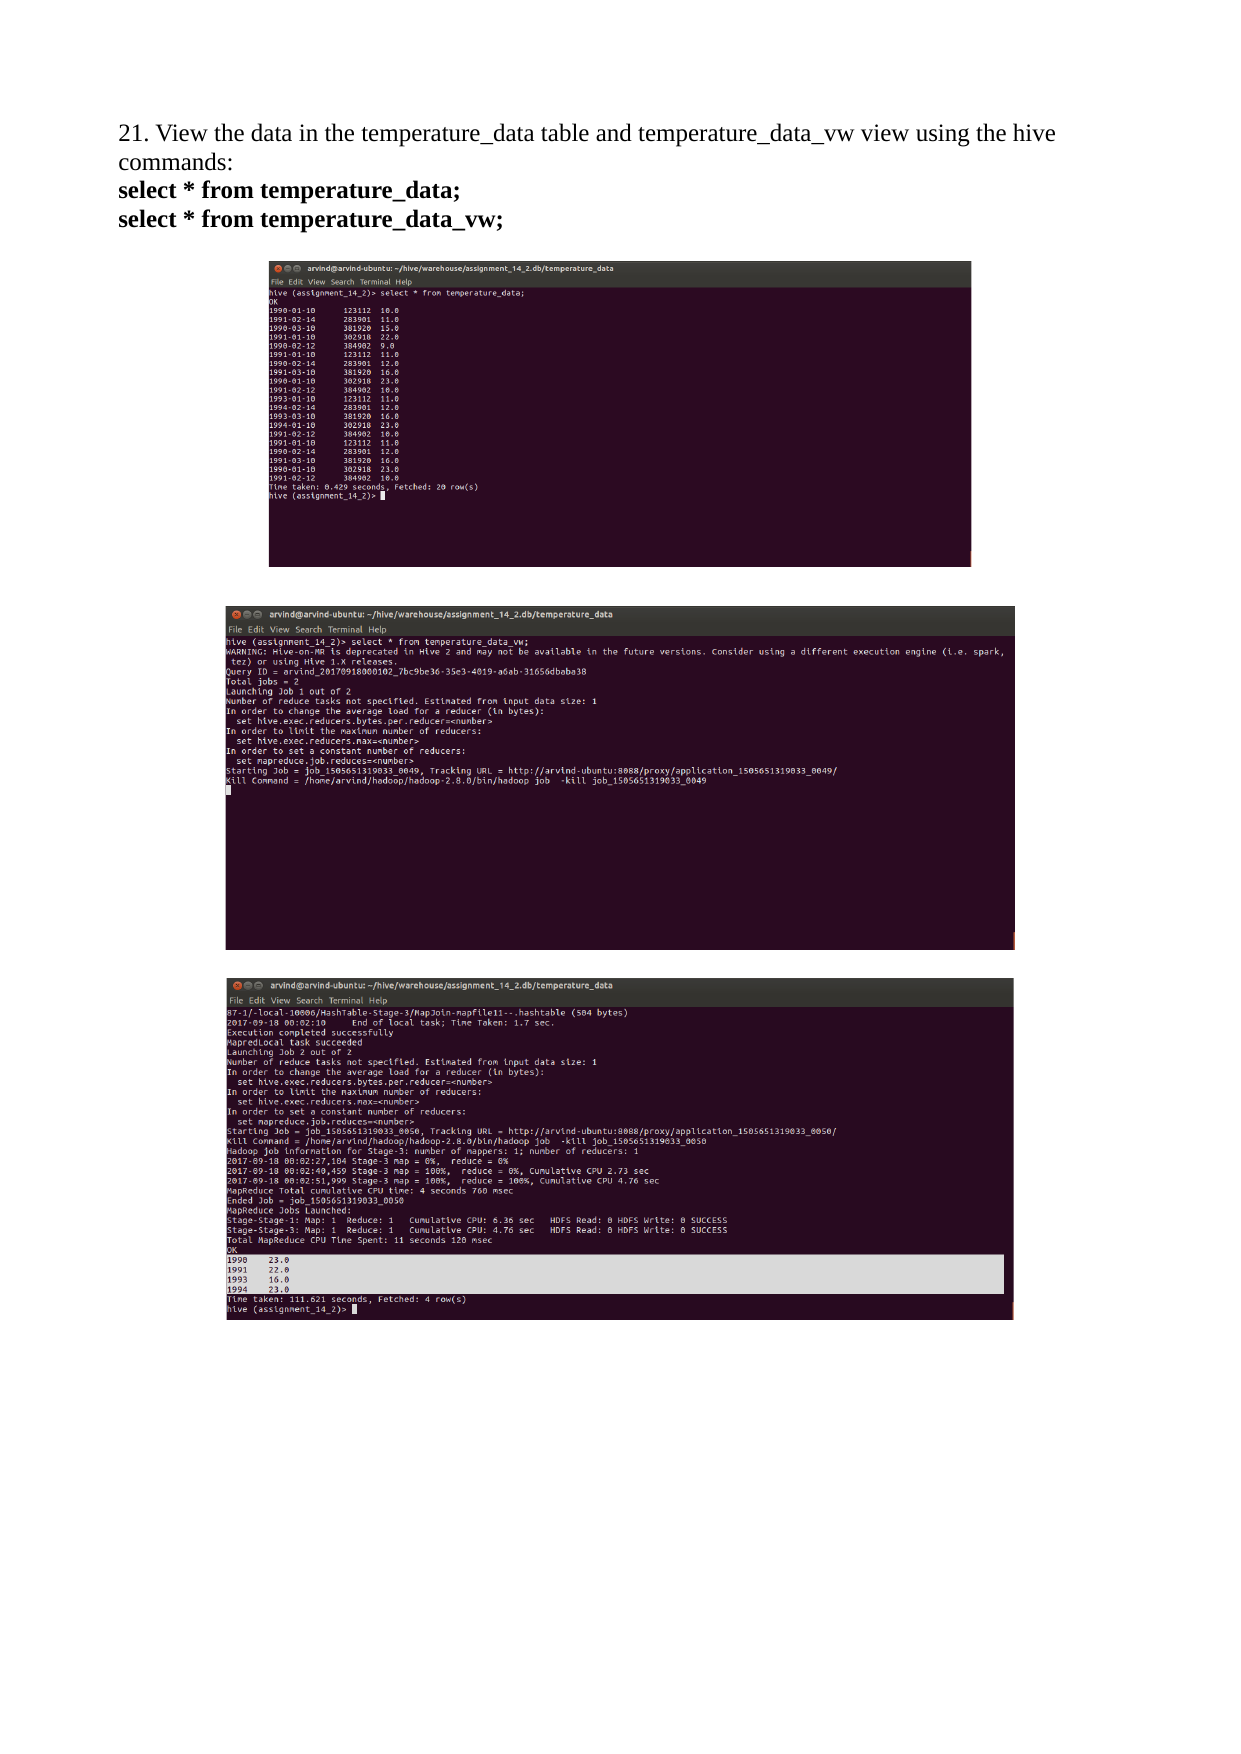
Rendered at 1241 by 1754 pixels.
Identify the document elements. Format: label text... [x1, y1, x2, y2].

text select * from temperature_data_vw; [118, 204, 1122, 233]
text 21. View the data in the temperature_data table and temperature_data_vw view using the hive commands: [118, 118, 1122, 176]
picture [225, 606, 1015, 950]
picture [226, 978, 1014, 1320]
text select * from temperature_data; [118, 176, 1122, 204]
picture [268, 261, 972, 567]
